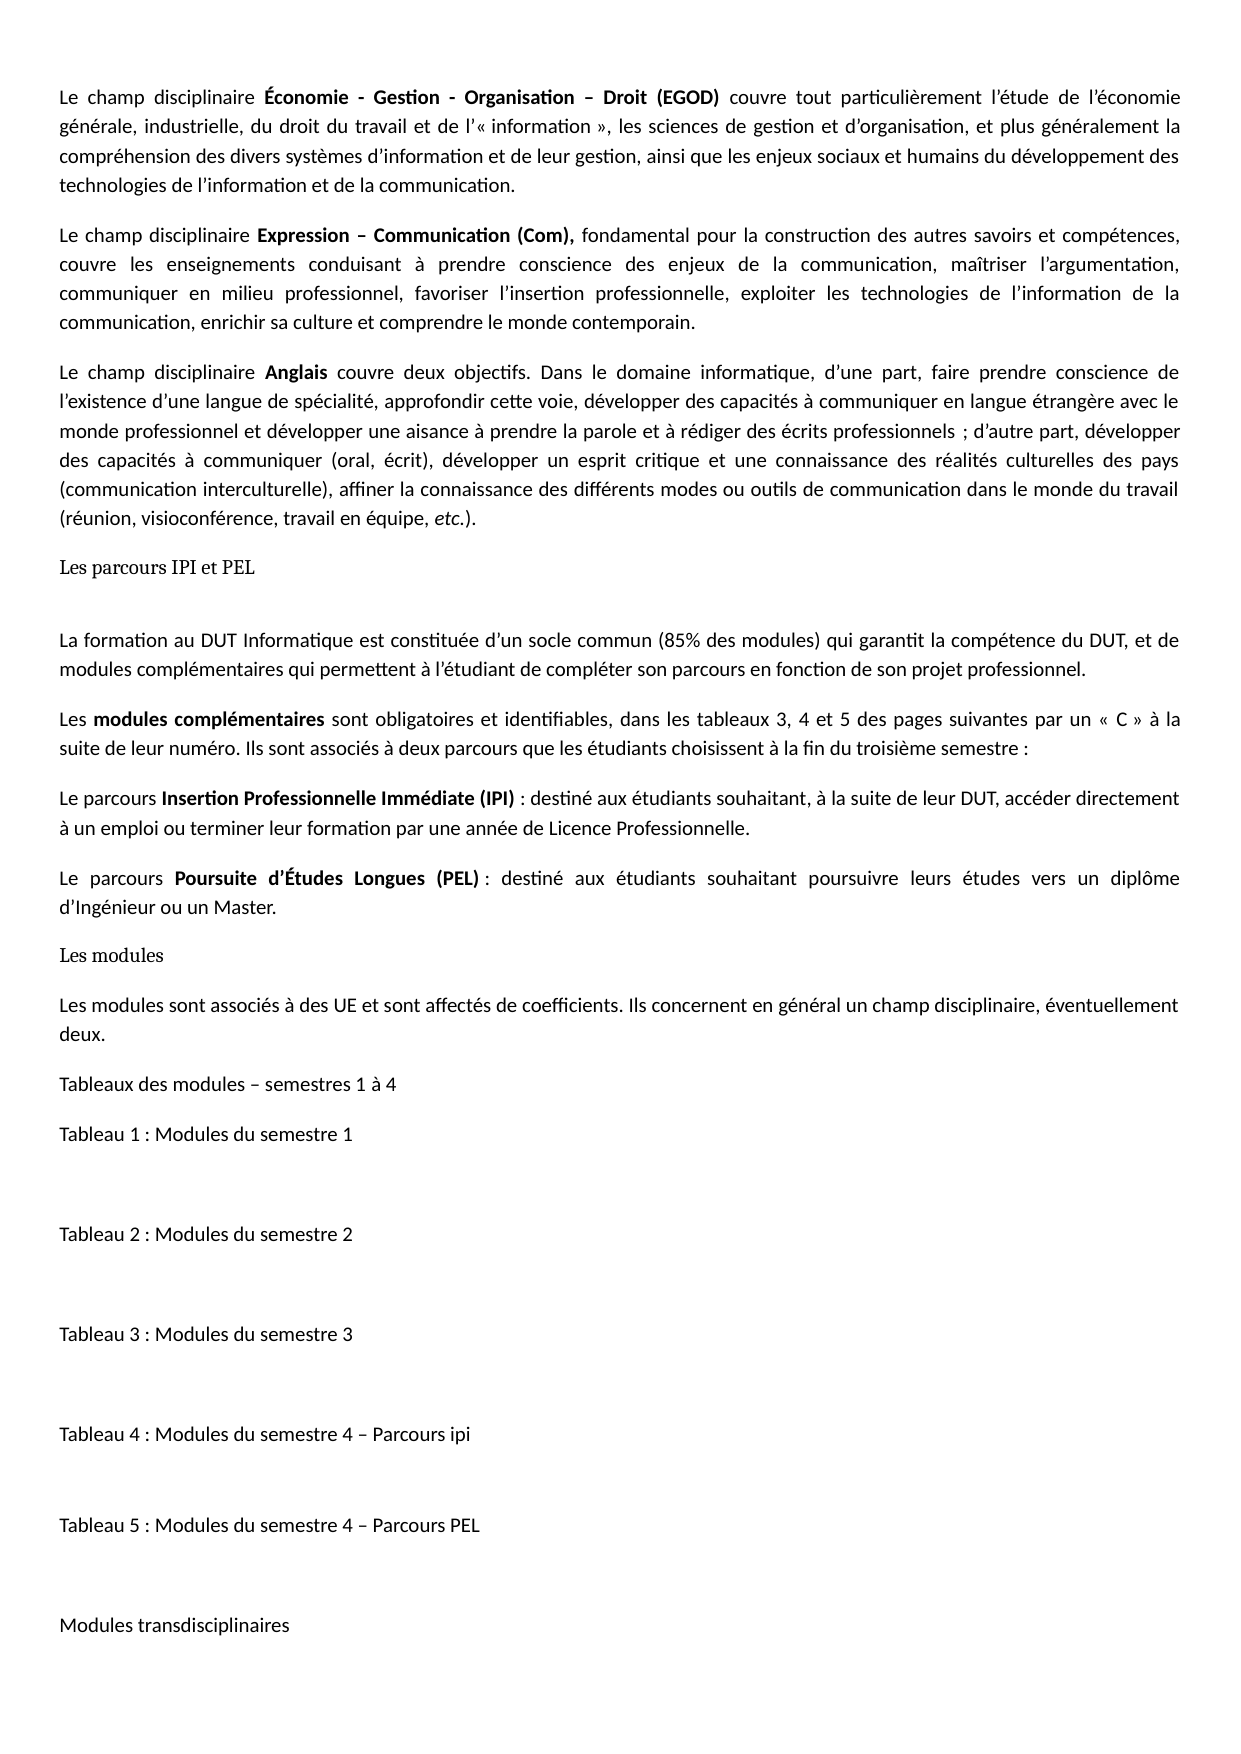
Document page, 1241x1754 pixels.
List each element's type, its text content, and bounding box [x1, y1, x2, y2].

text Le champ disciplinaire Anglais couvre deux objectifs. Dans le domaine informatique, d’une part, faire prendre conscience de l’existence d’une langue de spécialité, approfondir cette voie, développer des capacités à communiquer en langue étrangère avec le monde professionnel et développer une aisance à prendre la parole et à rédiger des écrits professionnels ; d’autre part, développer des capacités à communiquer (oral, écrit), développer un esprit critique et une connaissance des réalités culturelles des pays (communication interculturelle), affiner la connaissance des différents modes ou outils de communication dans le monde du travail (réunion, visioconférence, travail en équipe, etc.). [59, 359, 1181, 531]
text Le parcours Poursuite d’Études Longues (PEL) : destiné aux étudiants souhaitant poursuivre leurs études vers un diplôme d’Ingénieur ou un Master. [59, 865, 1181, 919]
text Modules transdisciplinaires [59, 1613, 1181, 1638]
text Les parcours IPI et PEL [59, 555, 1181, 579]
text Tableau 2 : Modules du semestre 2 [59, 1221, 1181, 1247]
text Tableau 4 : Modules du semestre 4 – Parcours ipi [59, 1421, 1181, 1447]
text Les modules sont associés à des UE et sont affectés de coefficients. Ils concernent en général un champ disciplinaire, éventuellement deux. [59, 992, 1181, 1047]
text Tableau 1 : Modules du semestre 1 [59, 1121, 1181, 1147]
text Le champ disciplinaire Économie - Gestion - Organisation – Droit (EGOD) couvre tout particulièrement l’étude de l’économie générale, industrielle, du droit du travail et de l’« information », les sciences de gestion et d’organisation, et plus généralement la compréhension des divers systèmes d’information et de leur gestion, ainsi que les enjeux sociaux et humains du développement des technologies de l’information et de la communication. [59, 84, 1181, 197]
text La formation au DUT Informatique est constituée d’un socle commun (85% des modules) qui garantit la compétence du DUT, et de modules complémentaires qui permettent à l’étudiant de compléter son parcours en fonction de son projet professionnel. [59, 627, 1181, 682]
text Le champ disciplinaire Expression – Communication (Com), fondamental pour la construction des autres savoirs et compétences, couvre les enseignements conduisant à prendre conscience des enjeux de la communication, maîtriser l’argumentation, communiquer en milieu professionnel, favoriser l’insertion professionnelle, exploiter les technologies de l’information de la communication, enrichir sa culture et comprendre le monde contemporain. [59, 222, 1181, 335]
text Les modules complémentaires sont obligatoires et identifiables, dans les tableaux 3, 4 et 5 des pages suivantes par un « C » à la suite de leur numéro. Ils sont associés à deux parcours que les étudiants choisissent à la fin du troisième semestre : [59, 706, 1181, 761]
text Tableau 5 : Modules du semestre 4 – Parcours PEL [59, 1513, 1181, 1538]
text Les modules [59, 944, 1181, 968]
text Tableau 3 : Modules du semestre 3 [59, 1321, 1181, 1347]
text Tableaux des modules – semestres 1 à 4 [59, 1071, 1181, 1097]
text Le parcours Insertion Professionnelle Immédiate (IPI) : destiné aux étudiants souhaitant, à la suite de leur DUT, accéder directement à un emploi ou terminer leur formation par une année de Licence Professionnelle. [59, 786, 1181, 840]
